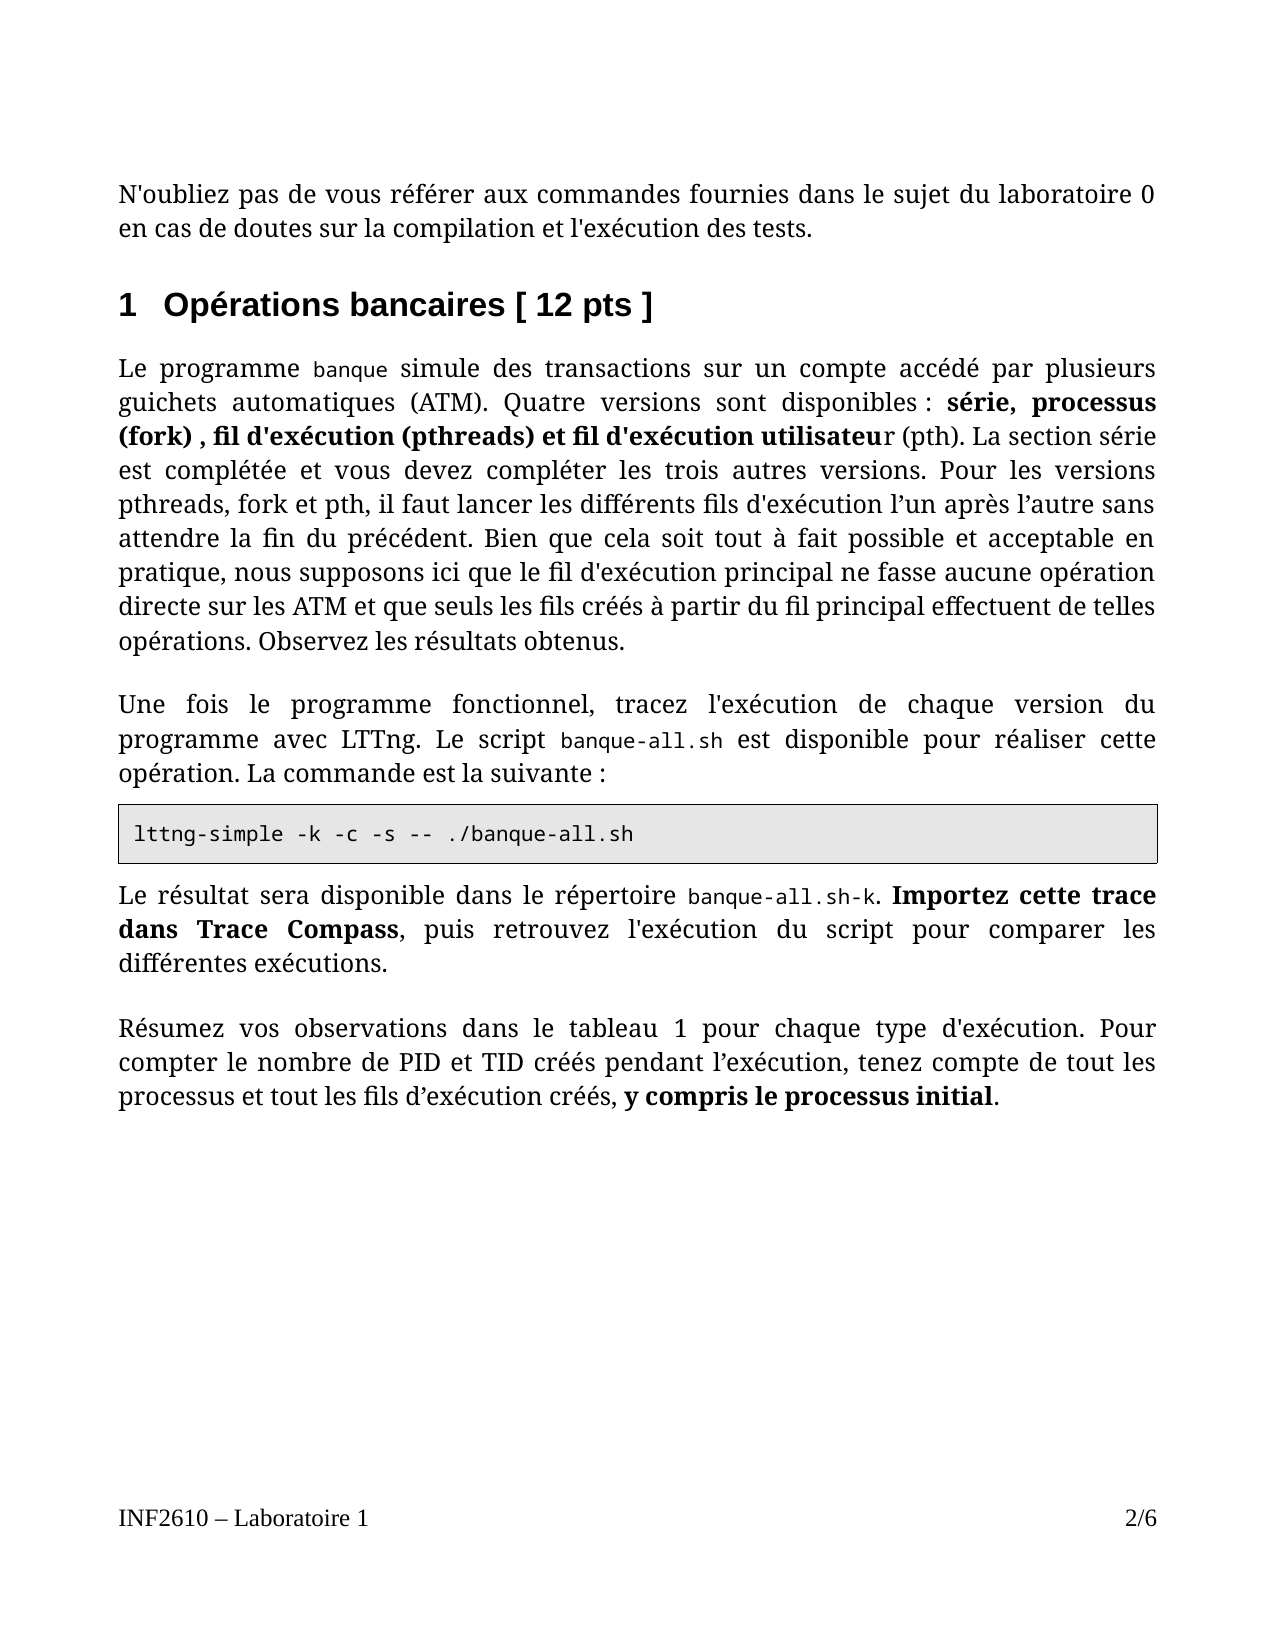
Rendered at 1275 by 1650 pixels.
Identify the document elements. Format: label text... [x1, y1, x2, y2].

text Le programme banque simule des transactions sur un compte accédé par plusieurs guichets automatiques (ATM). Quatre versions sont disponibles : série, processus (fork) , fil d'exécution (pthreads) et fil d'exécution utilisateur (pth). La section série est complétée et vous devez compléter les trois autres versions. Pour les versions pthreads, fork et pth, il faut lancer les différents fils d'exécution l’un après l’autre sans attendre la fin du précédent. Bien que cela soit tout à fait possible et acceptable en pratique, nous supposons ici que le fil d'exécution principal ne fasse aucune opération directe sur les ATM et que seuls les fils créés à partir du fil principal effectuent de telles opérations. Observez les résultats obtenus. [118, 351, 1157, 657]
text lttng-simple -k -c -s -- ./banque-all.sh [119, 805, 1157, 863]
text Une fois le programme fonctionnel, tracez l'exécution de chaque version du programme avec LTTng. Le script banque-all.sh est disponible pour réaliser cette opération. La commande est la suivante : [118, 687, 1157, 789]
text Résumez vos observations dans le tableau 1 pour chaque type d'exécution. Pour compter le nombre de PID et TID créés pendant l’exécution, tenez compte de tout les processus et tout les fils d’exécution créés, y compris le processus initial. [118, 1010, 1157, 1112]
subtitle Opérations bancaires [ 12 pts ] [118, 284, 1157, 323]
text N'oubliez pas de vous référer aux commandes fournies dans le sujet du laboratoire 0 en cas de doutes sur la compilation et l'exécution des tests. [118, 176, 1157, 244]
text Le résultat sera disponible dans le répertoire banque-all.sh-k. Importez cette trace dans Trace Compass, puis retrouvez l'exécution du script pour comparer les différentes exécutions. [118, 878, 1157, 980]
